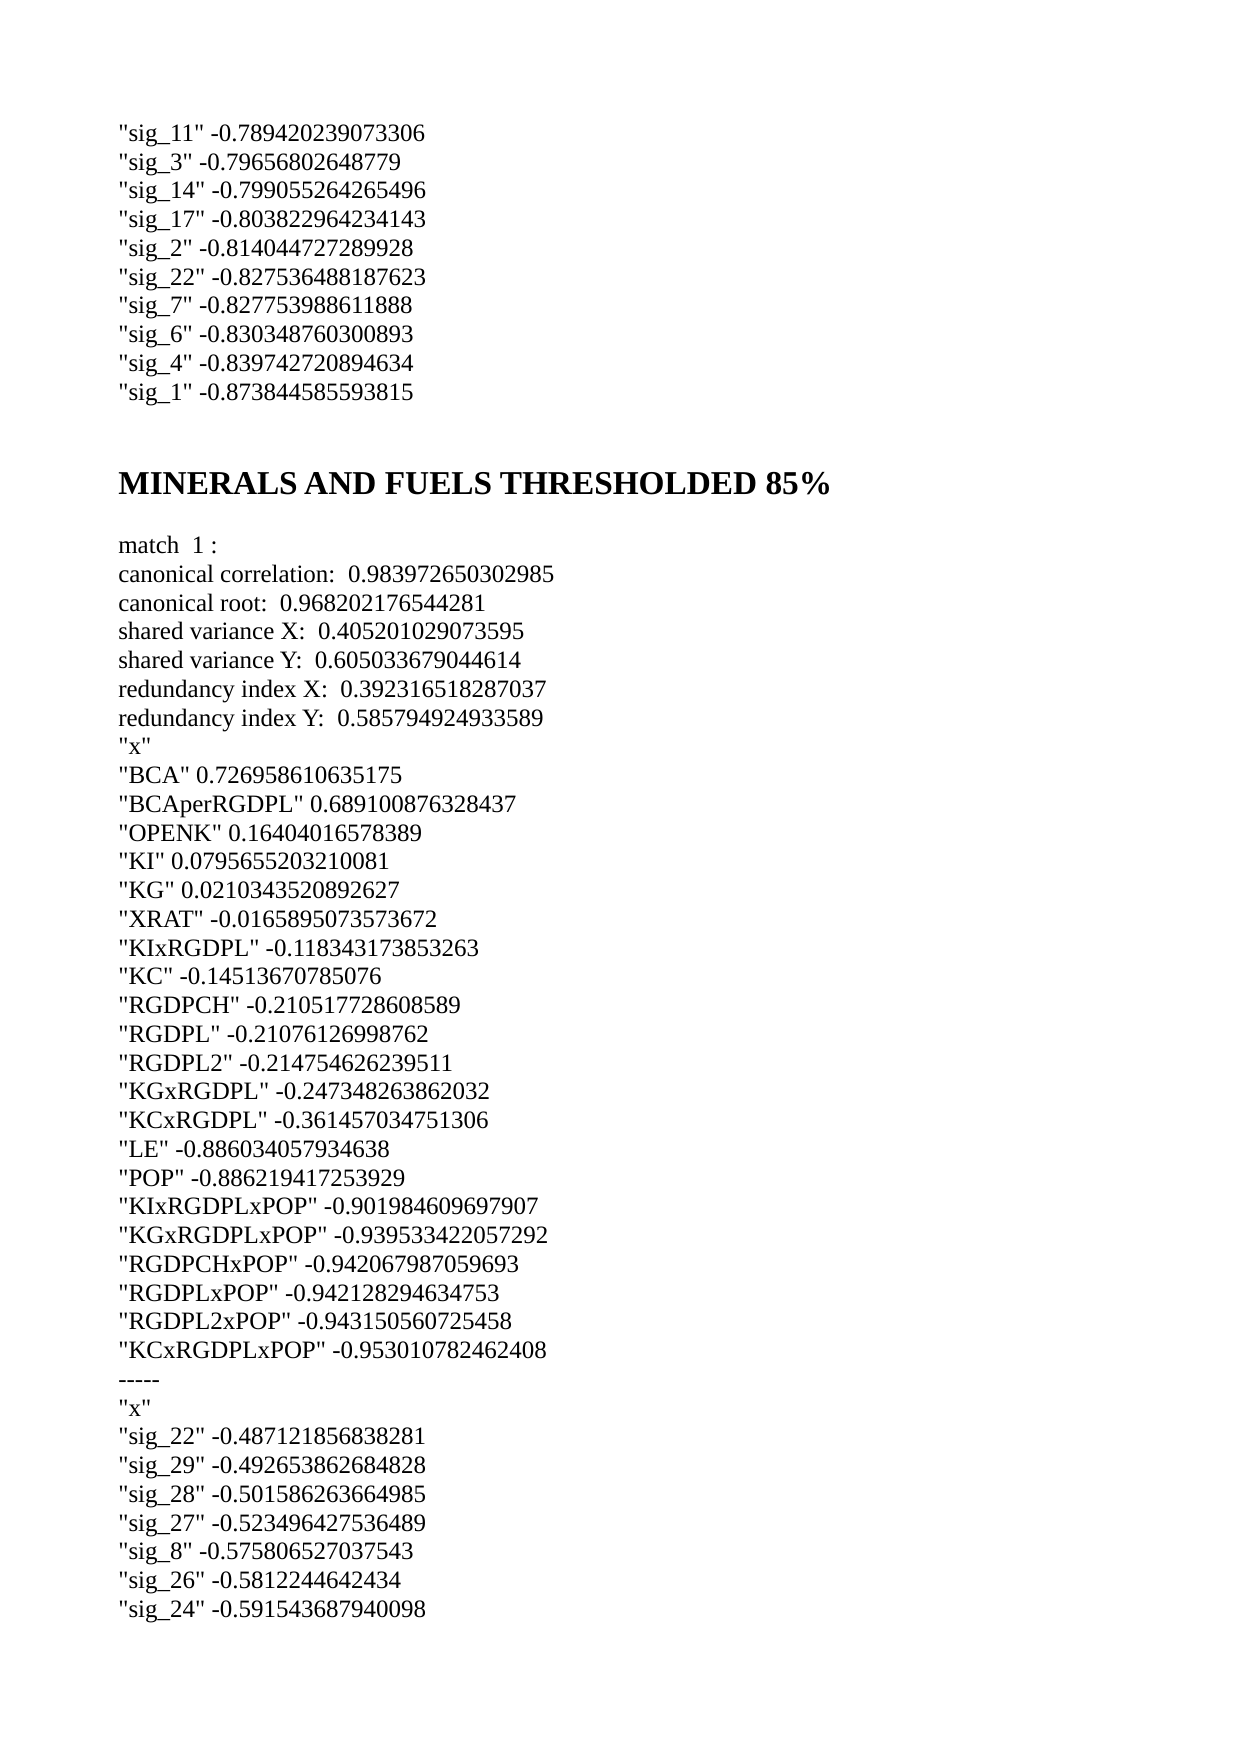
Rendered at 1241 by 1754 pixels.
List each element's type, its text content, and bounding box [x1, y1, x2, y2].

text "sig_3" -0.79656802648779 [118, 147, 1122, 176]
text "sig_24" -0.591543687940098 [118, 1594, 1122, 1623]
text "XRAT" -0.0165895073573672 [118, 904, 1122, 933]
text "sig_1" -0.873844585593815 [118, 377, 1122, 406]
text "RGDPCH" -0.210517728608589 [118, 990, 1122, 1019]
text "RGDPL2" -0.214754626239511 [118, 1048, 1122, 1076]
text "OPENK" 0.16404016578389 [118, 818, 1122, 846]
text "sig_26" -0.5812244642434 [118, 1565, 1122, 1594]
text "KC" -0.14513670785076 [118, 961, 1122, 990]
text shared variance Y: 0.605033679044614 [118, 645, 1122, 674]
text "KGxRGDPLxPOP" -0.939533422057292 [118, 1220, 1122, 1249]
text "sig_29" -0.492653862684828 [118, 1450, 1122, 1479]
text "sig_27" -0.523496427536489 [118, 1508, 1122, 1536]
text "sig_22" -0.827536488187623 [118, 262, 1122, 291]
text "sig_22" -0.487121856838281 [118, 1421, 1122, 1450]
text "sig_11" -0.789420239073306 [118, 118, 1122, 147]
text redundancy index Y: 0.585794924933589 [118, 703, 1122, 731]
text "sig_7" -0.827753988611888 [118, 291, 1122, 319]
text "BCAperRGDPL" 0.689100876328437 [118, 789, 1122, 818]
text "sig_6" -0.830348760300893 [118, 319, 1122, 348]
text "x" [118, 731, 1122, 760]
text "sig_2" -0.814044727289928 [118, 233, 1122, 262]
text "KG" 0.0210343520892627 [118, 875, 1122, 904]
text "KCxRGDPL" -0.361457034751306 [118, 1105, 1122, 1134]
text "sig_17" -0.803822964234143 [118, 204, 1122, 233]
text "RGDPCHxPOP" -0.942067987059693 [118, 1249, 1122, 1278]
text match 1 : [118, 530, 1122, 559]
text "KCxRGDPLxPOP" -0.953010782462408 [118, 1335, 1122, 1364]
text "POP" -0.886219417253929 [118, 1163, 1122, 1191]
text "x" [118, 1393, 1122, 1421]
text MINERALS AND FUELS THRESHOLDED 85% [118, 463, 1122, 501]
text "sig_14" -0.799055264265496 [118, 176, 1122, 204]
text "RGDPL2xPOP" -0.943150560725458 [118, 1306, 1122, 1335]
text "KIxRGDPLxPOP" -0.901984609697907 [118, 1191, 1122, 1220]
text "RGDPLxPOP" -0.942128294634753 [118, 1278, 1122, 1306]
text canonical root: 0.968202176544281 [118, 588, 1122, 616]
text "sig_8" -0.575806527037543 [118, 1536, 1122, 1565]
text redundancy index X: 0.392316518287037 [118, 674, 1122, 703]
text "BCA" 0.726958610635175 [118, 760, 1122, 789]
text "sig_4" -0.839742720894634 [118, 348, 1122, 377]
text shared variance X: 0.405201029073595 [118, 616, 1122, 645]
text "KI" 0.0795655203210081 [118, 846, 1122, 875]
text ----- [118, 1364, 1122, 1393]
text "LE" -0.886034057934638 [118, 1134, 1122, 1163]
text "KGxRGDPL" -0.247348263862032 [118, 1076, 1122, 1105]
text "RGDPL" -0.21076126998762 [118, 1019, 1122, 1048]
text "KIxRGDPL" -0.118343173853263 [118, 933, 1122, 961]
text canonical correlation: 0.983972650302985 [118, 559, 1122, 588]
text "sig_28" -0.501586263664985 [118, 1479, 1122, 1508]
